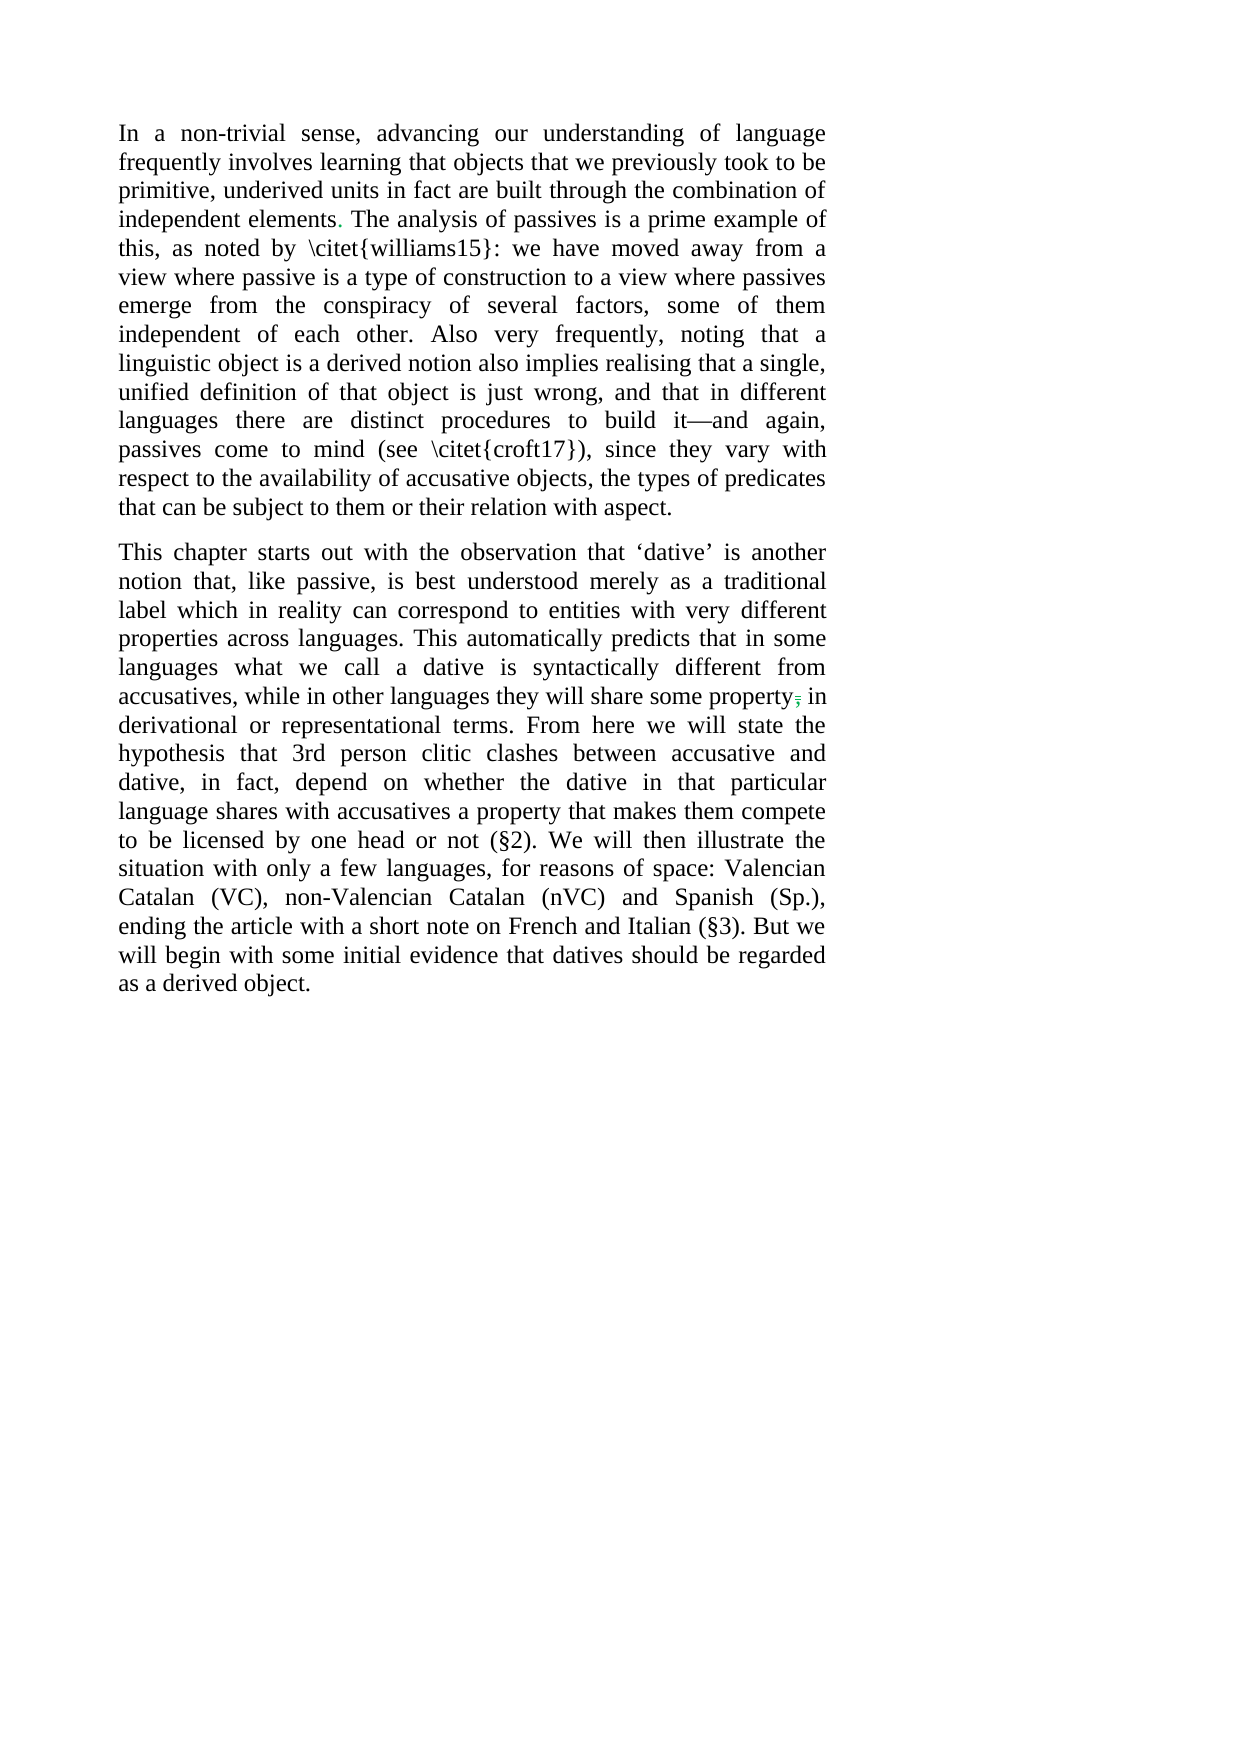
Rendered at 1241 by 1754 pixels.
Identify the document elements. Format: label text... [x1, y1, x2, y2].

text In a non-trivial sense, advancing our understanding of language frequently involves learning that objects that we previously took to be primitive, underived units in fact are built through the combination of independent elements. The analysis of passives is a prime example of this, as noted by \citet{williams15}: we have moved away from a view where passive is a type of construction to a view where passives emerge from the conspiracy of several factors, some of them independent of each other. Also very frequently, noting that a linguistic object is a derived notion also implies realising that a single, unified definition of that object is just wrong, and that in different languages there are distinct procedures to build it—and again, passives come to mind (see \citet{croft17}), since they vary with respect to the availability of accusative objects, the types of predicates that can be subject to them or their relation with aspect. [118, 118, 827, 521]
text This chapter starts out with the observation that ‘dative’ is another notion that, like passive, is best understood merely as a traditional label which in reality can correspond to entities with very different properties across languages. This automatically predicts that in some languages what we call a dative is syntactically different from accusatives, while in other languages they will share some property, in derivational or representational terms. From here we will state the hypothesis that 3rd person clitic clashes between accusative and dative, in fact, depend on whether the dative in that particular language shares with accusatives a property that makes them compete to be licensed by one head or not (§2). We will then illustrate the situation with only a few languages, for reasons of space: Valencian Catalan (VC), non-Valencian Catalan (nVC) and Spanish (Sp.), ending the article with a short note on French and Italian (§3). But we will begin with some initial evidence that datives should be regarded as a derived object. [118, 537, 827, 997]
